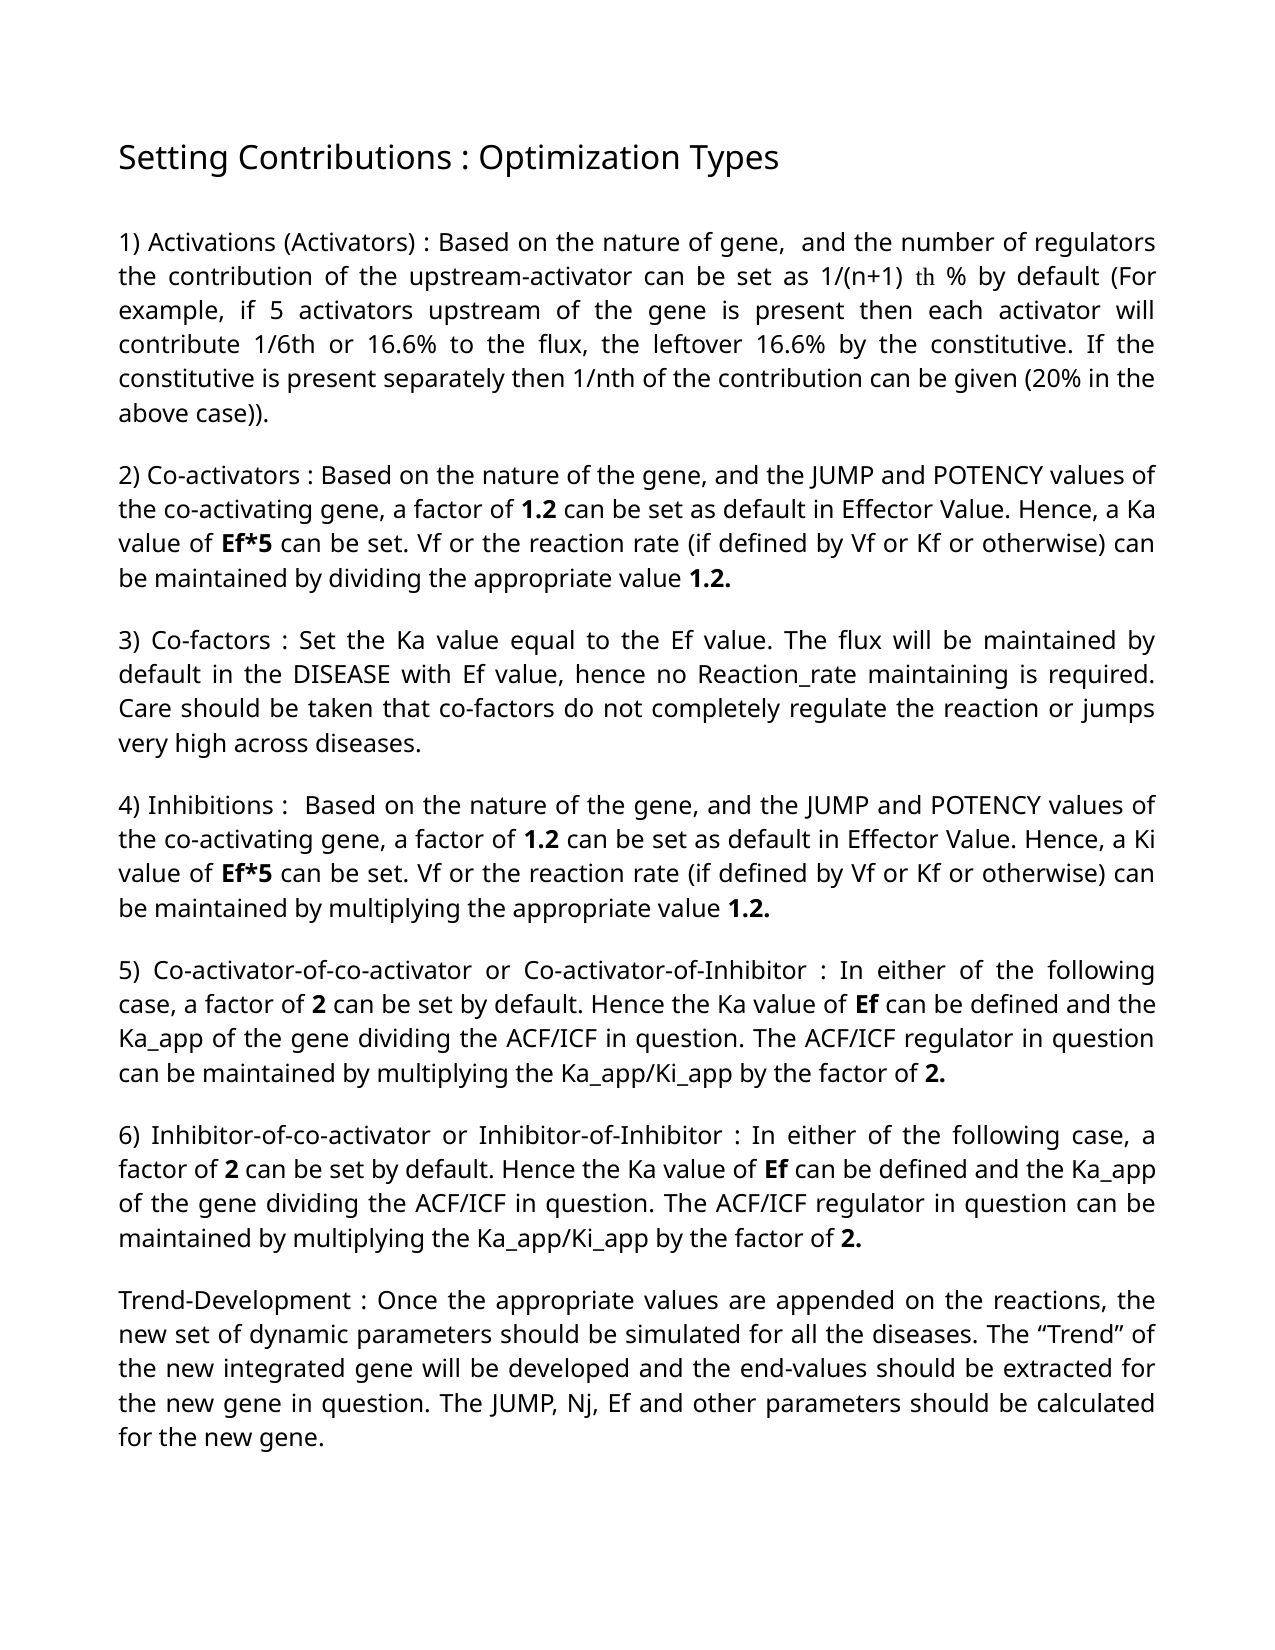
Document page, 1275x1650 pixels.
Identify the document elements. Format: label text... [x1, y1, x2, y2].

text 5) Co-activator-of-co-activator or Co-activator-of-Inhibitor : In either of the following case, a factor of 2 can be set by default. Hence the Ka value of Ef can be defined and the Ka_app of the gene dividing the ACF/ICF in question. The ACF/ICF regulator in question can be maintained by multiplying the Ka_app/Ki_app by the factor of 2. [118, 953, 1157, 1089]
text 6) Inhibitor-of-co-activator or Inhibitor-of-Inhibitor : In either of the following case, a factor of 2 can be set by default. Hence the Ka value of Ef can be defined and the Ka_app of the gene dividing the ACF/ICF in question. The ACF/ICF regulator in question can be maintained by multiplying the Ka_app/Ki_app by the factor of 2. [118, 1118, 1157, 1254]
text 4) Inhibitions : Based on the nature of the gene, and the JUMP and POTENCY values of the co-activating gene, a factor of 1.2 can be set as default in Effector Value. Hence, a Ki value of Ef*5 can be set. Vf or the reaction rate (if defined by Vf or Kf or otherwise) can be maintained by multiplying the appropriate value 1.2. [118, 788, 1157, 924]
text 3) Co-factors : Set the Ka value equal to the Ef value. The flux will be maintained by default in the DISEASE with Ef value, hence no Reaction_rate maintaining is required. Care should be taken that co-factors do not completely regulate the reaction or jumps very high across diseases. [118, 623, 1157, 759]
text Setting Contributions : Optimization Types [118, 134, 1157, 179]
text Trend-Development : Once the appropriate values are appended on the reactions, the new set of dynamic parameters should be simulated for all the diseases. The “Trend” of the new integrated gene will be developed and the end-values should be extracted for the new gene in question. The JUMP, Nj, Ef and other parameters should be calculated for the new gene. [118, 1283, 1157, 1453]
text 2) Co-activators : Based on the nature of the gene, and the JUMP and POTENCY values of the co-activating gene, a factor of 1.2 can be set as default in Effector Value. Hence, a Ka value of Ef*5 can be set. Vf or the reaction rate (if defined by Vf or Kf or otherwise) can be maintained by dividing the appropriate value 1.2. [118, 458, 1157, 594]
text 1) Activations (Activators) : Based on the nature of gene, and the number of regulators the contribution of the upstream-activator can be set as 1/(n+1) th % by default (For example, if 5 activators upstream of the gene is present then each activator will contribute 1/6th or 16.6% to the flux, the leftover 16.6% by the constitutive. If the constitutive is present separately then 1/nth of the contribution can be given (20% in the above case)). [118, 225, 1157, 429]
